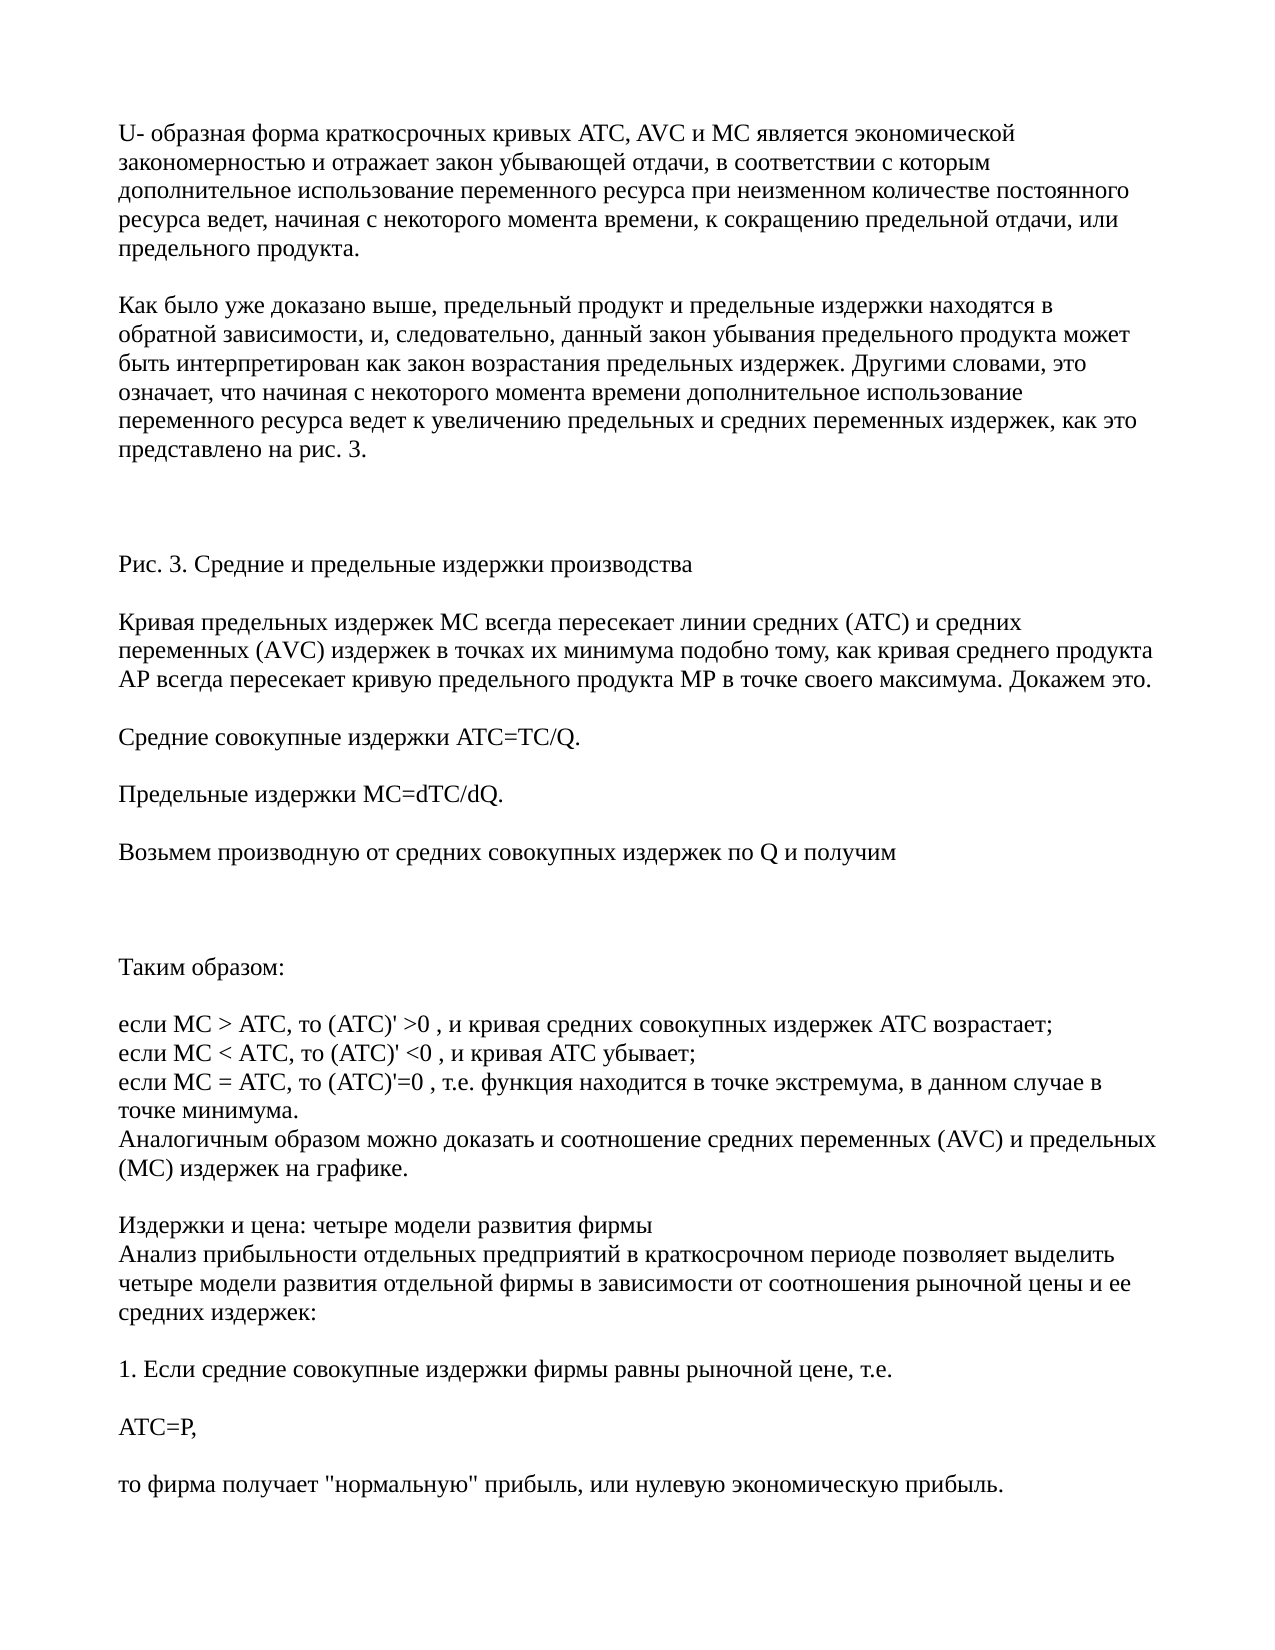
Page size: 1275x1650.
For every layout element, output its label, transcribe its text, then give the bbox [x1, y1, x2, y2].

text 1. Если средние совокупные издержки фирмы равны рыночной цене, т.е. [118, 1354, 1157, 1383]
text Как было уже доказано выше, предельный продукт и предельные издержки находятся в обратной зависимости, и, следовательно, данный закон убывания предельного продукта может быть интерпретирован как закон возрастания предельных издержек. Другими словами, это означает, что начиная с некоторого момента времени дополнительное использование переменного ресурса ведет к увеличению предельных и средних переменных издержек, как это представлено на рис. 3. [118, 291, 1157, 463]
text Рис. 3. Средние и предельные издержки производства [118, 549, 1157, 578]
text если МС = АТС, то (АТС)'=0 , т.е. функция находится в точке экстремума, в данном случае в точке минимума. [118, 1067, 1157, 1124]
text Кривая предельных издержек МС всегда пересекает линии средних (АТС) и средних переменных (АVC) издержек в точках их минимума подобно тому, как кривая среднего продукта АР всегда пересекает кривую предельного продукта МР в точке своего максимума. Докажем это. [118, 607, 1157, 693]
text Таким образом: [118, 952, 1157, 981]
text Предельные издержки MС=dТС/dQ. [118, 779, 1157, 808]
text если МС < AТС, то (АТС)' <0 , и кривая АТС убывает; [118, 1038, 1157, 1067]
text АТС=Р, [118, 1412, 1157, 1441]
text U- образная форма краткосрочных кривых ATC, AVC и МС является экономической закономерностью и отражает закон убывающей отдачи, в соответствии с которым дополнительное использование переменного ресурса при неизменном количестве постоянного ресурса ведет, начиная с некоторого момента времени, к сокращению предельной отдачи, или предельного продукта. [118, 118, 1157, 262]
text Аналогичным образом можно доказать и соотношение средних переменных (AVC) и предельных (МС) издержек на графике. [118, 1124, 1157, 1182]
text если МС > АТС, то (АТС)' >0 , и кривая средних совокупных издержек АТС возрастает; [118, 1009, 1157, 1038]
text Средние совокупные издержки АТС=ТС/Q. [118, 722, 1157, 751]
text Возьмем производную от средних совокупных издержек по Q и получим [118, 837, 1157, 866]
text Анализ прибыльности отдельных предприятий в краткосрочном периоде позволяет выделить четыре модели развития отдельной фирмы в зависимости от соотношения рыночной цены и ее средних издержек: [118, 1239, 1157, 1326]
text то фирма получает "нормальную" прибыль, или нулевую экономическую прибыль. [118, 1469, 1157, 1498]
text Издержки и цена: четыре модели развития фирмы [118, 1211, 1157, 1239]
